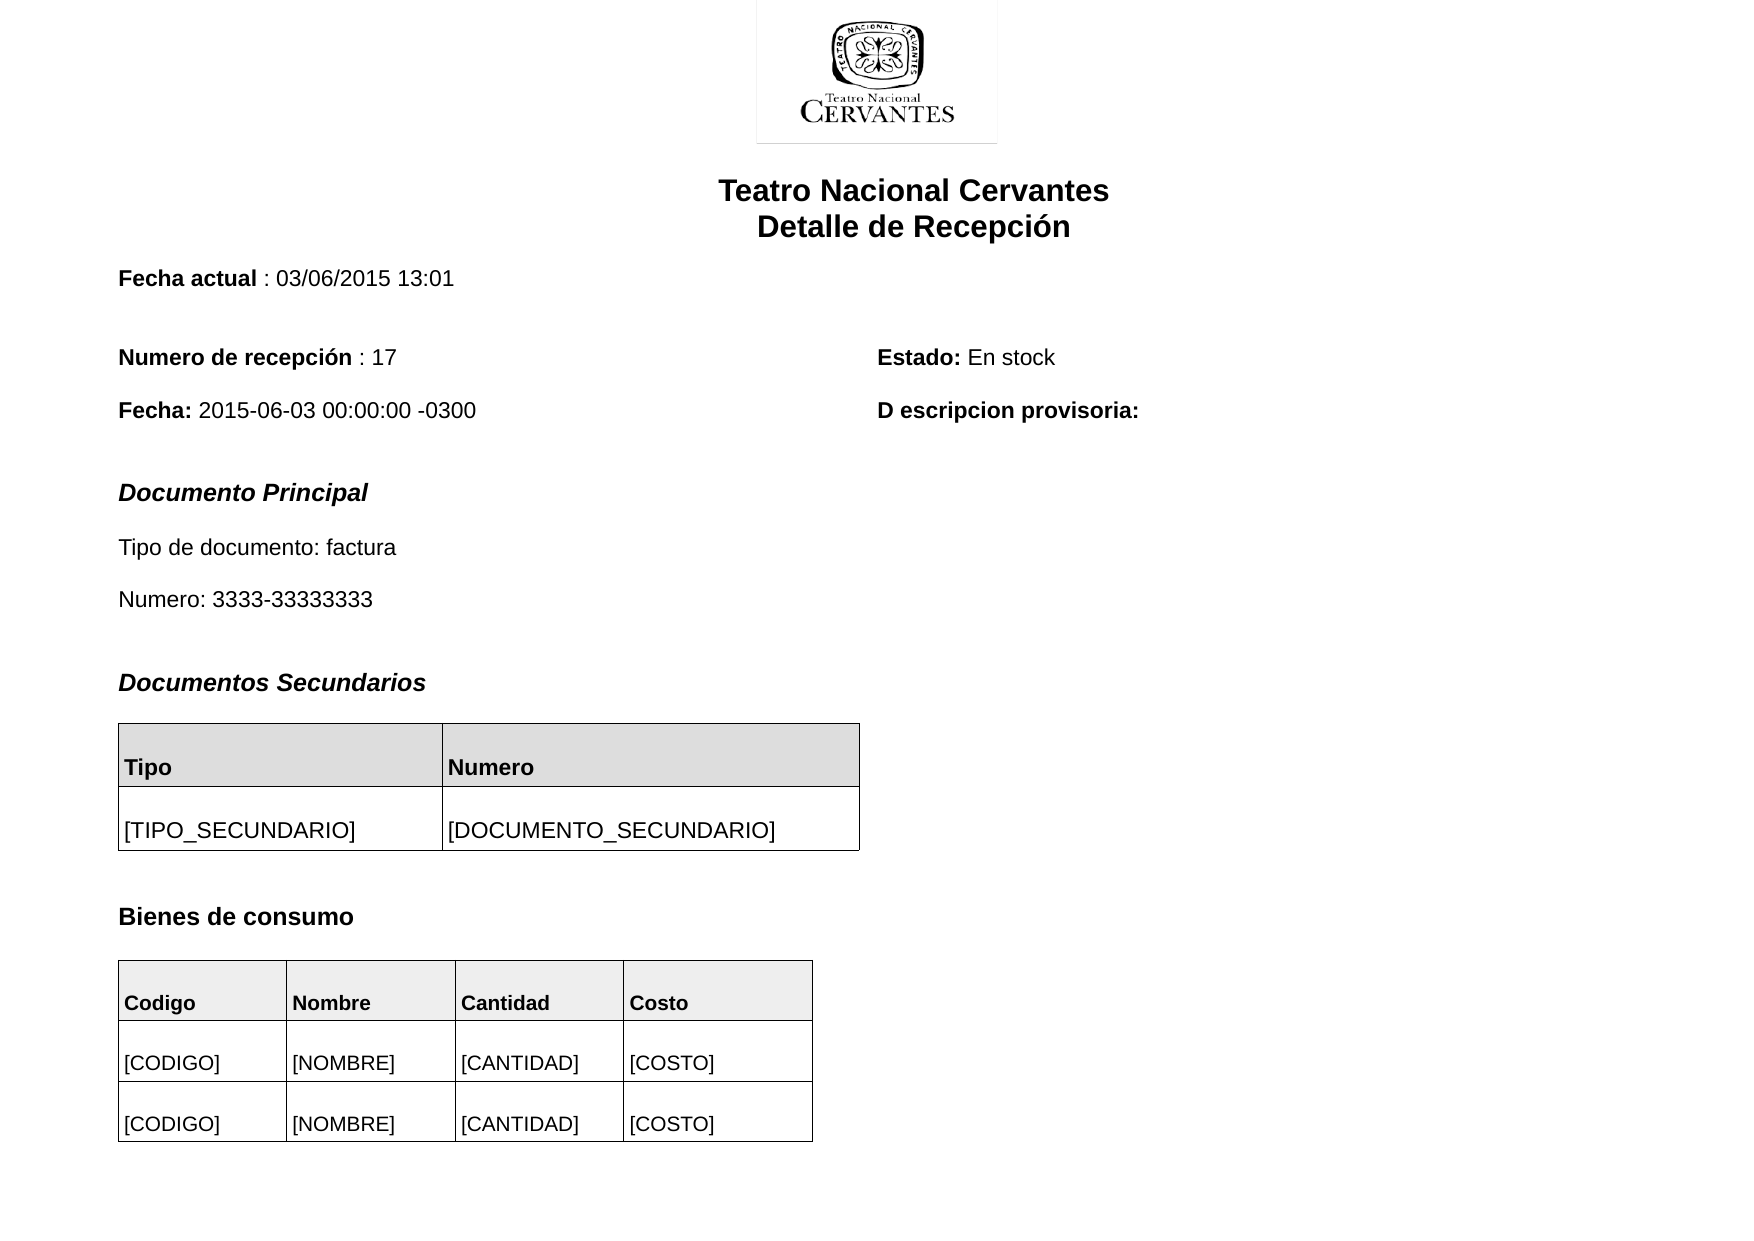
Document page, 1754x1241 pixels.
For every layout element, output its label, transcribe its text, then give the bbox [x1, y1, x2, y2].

table_cell [CODIGO] [119, 1082, 286, 1141]
text Teatro Nacional Cervantes [118, 172, 1636, 208]
text Detalle de Recepción [118, 208, 1636, 244]
table_cell [DOCUMENTO_SECUNDARIO] [443, 787, 859, 849]
table_header Numero [443, 724, 859, 786]
table_cell [CODIGO] [119, 1021, 286, 1081]
table_cell [NOMBRE] [287, 1082, 455, 1141]
table_cell [CANTIDAD] [456, 1021, 623, 1081]
table_cell [TIPO_SECUNDARIO] [119, 787, 442, 849]
table_header Tipo [119, 724, 442, 786]
text Numero: 3333-33333333 [118, 586, 1636, 613]
text Estado: En stock [877, 344, 1636, 371]
table_header Costo [624, 961, 812, 1020]
text Documento Principal [118, 478, 1636, 507]
table_cell [CANTIDAD] [456, 1082, 623, 1141]
table_header Codigo [119, 961, 286, 1020]
text Fecha: 2015-06-03 00:00:00 -0300 [118, 397, 877, 423]
table_cell [COSTO] [624, 1082, 812, 1141]
text Fecha actual : 03/06/2015 13:01 [118, 265, 1636, 292]
picture [756, 0, 998, 144]
text Numero de recepción : 17 [118, 344, 877, 371]
text Documentos Secundarios [118, 668, 1636, 696]
table_header Nombre [287, 961, 455, 1020]
text D escripcion provisoria: [877, 397, 1636, 423]
table_header Cantidad [456, 961, 623, 1020]
table_cell [NOMBRE] [287, 1021, 455, 1081]
table_cell [COSTO] [624, 1021, 812, 1081]
text Tipo de documento: factura [118, 533, 1636, 560]
text Bienes de consumo [118, 902, 1636, 931]
